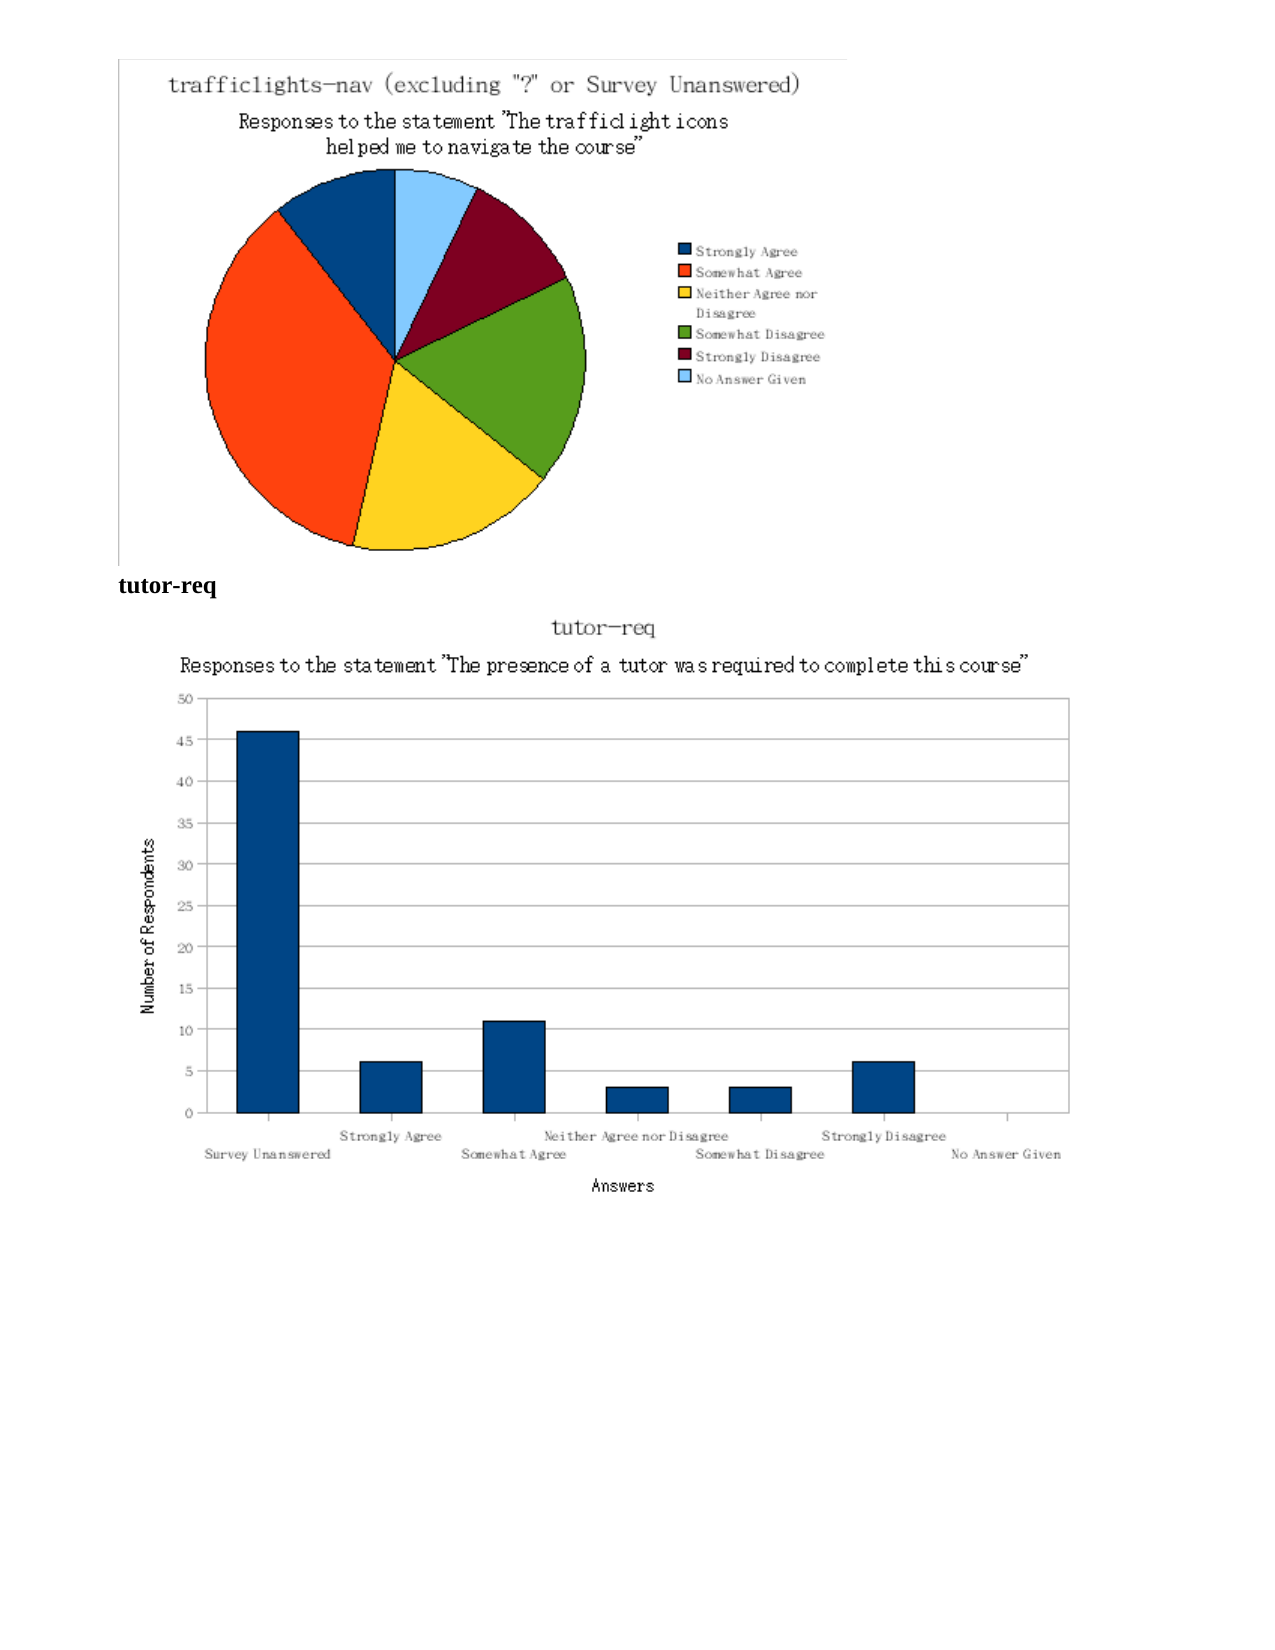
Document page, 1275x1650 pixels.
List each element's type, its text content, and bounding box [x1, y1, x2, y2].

text tutor-req [118, 571, 1216, 599]
picture [118, 59, 848, 566]
picture [118, 599, 1084, 1207]
